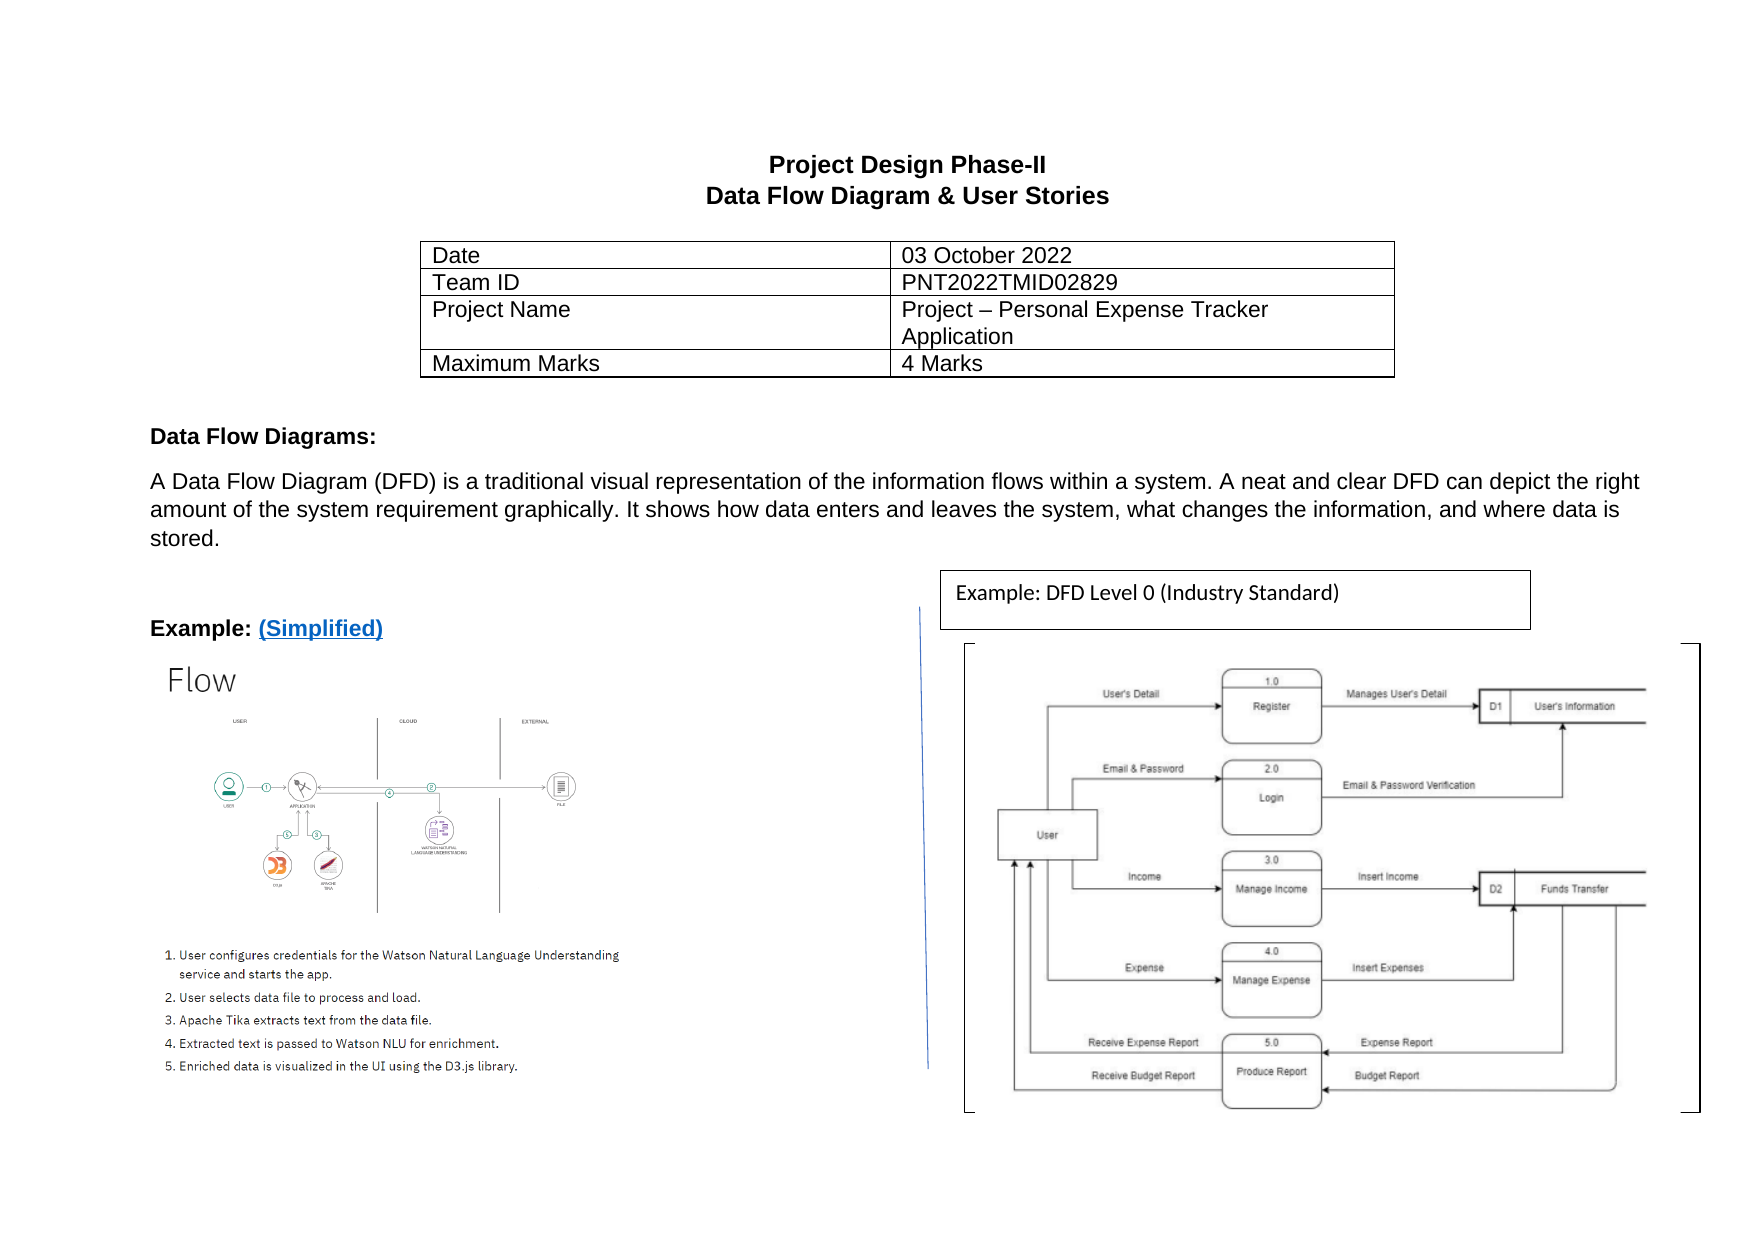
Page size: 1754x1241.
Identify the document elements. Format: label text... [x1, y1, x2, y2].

text Data Flow Diagrams: [150, 423, 1665, 449]
text [921, 615, 1665, 641]
picture [150, 660, 638, 1083]
table_cell Team ID [421, 269, 890, 295]
table_cell Maximum Marks [421, 350, 890, 376]
text Data Flow Diagram & User Stories [150, 181, 1665, 210]
text Project Design Phase-II [150, 150, 1665, 179]
table_header 03 October 2022 [891, 242, 1394, 268]
table_cell Project Name [421, 296, 890, 349]
text Example: DFD Level 0 (Industry Standard) [956, 578, 1515, 606]
table_cell Project – Personal Expense Tracker Application [891, 296, 1394, 349]
table_cell 4 Marks [891, 350, 1394, 376]
table_cell PNT2022TMID02829 [891, 269, 1394, 295]
text Example: (Simplified) [150, 615, 919, 641]
picture [975, 641, 1681, 1113]
table_header Date [421, 242, 890, 268]
text A Data Flow Diagram (DFD) is a traditional visual representation of the information flows within a system. A neat and clear DFD can depict the right amount of the system requirement graphically. It shows how data enters and leaves the system, what changes the information, and where data is stored. [150, 468, 1665, 551]
